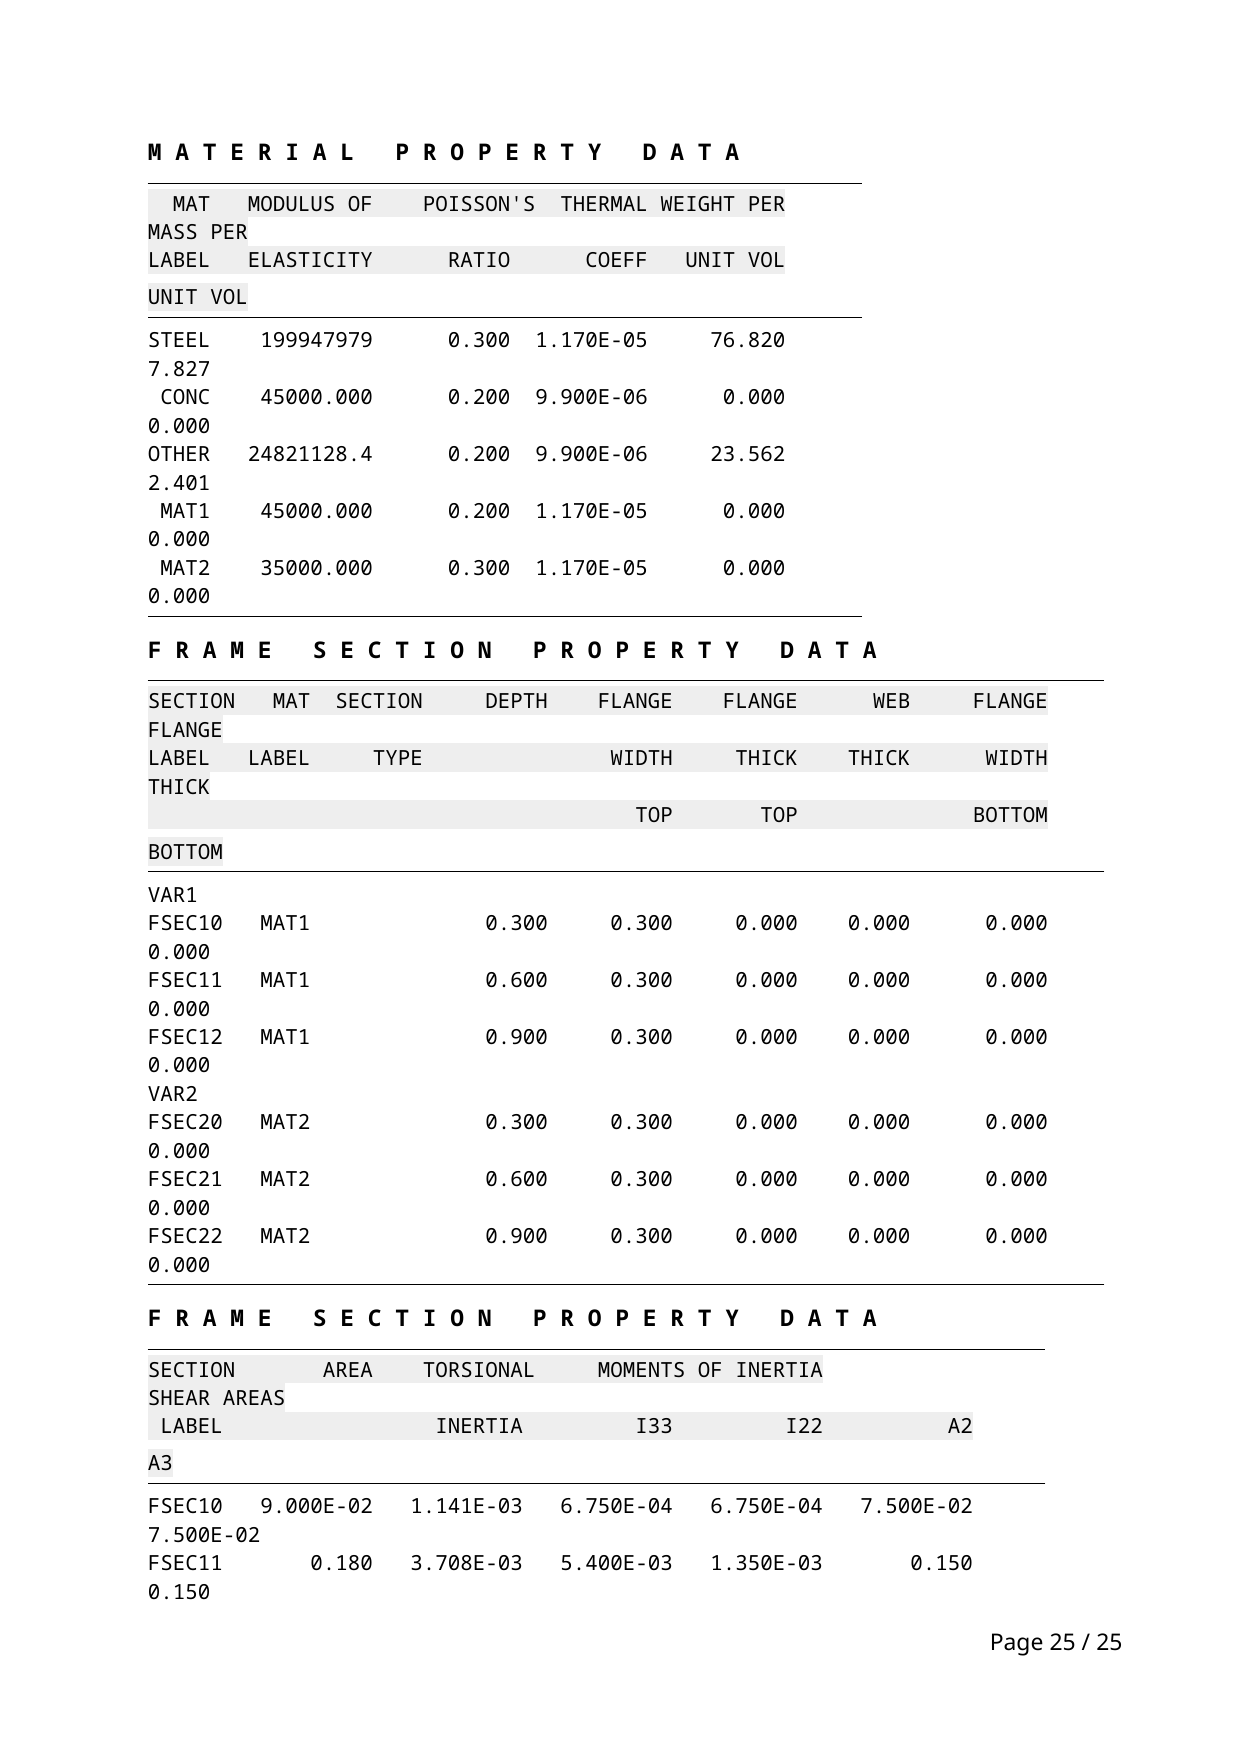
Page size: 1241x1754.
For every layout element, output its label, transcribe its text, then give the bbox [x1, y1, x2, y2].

text OTHER 24821128.4 0.200 9.900E-06 23.562 2.401 [148, 439, 862, 496]
text FSEC22 MAT2 0.900 0.300 0.000 0.000 0.000 0.000 [148, 1221, 1104, 1284]
text VAR1 [148, 880, 1104, 908]
text VAR2 [148, 1079, 1104, 1107]
text FSEC20 MAT2 0.300 0.300 0.000 0.000 0.000 0.000 [148, 1107, 1104, 1164]
text MAT2 35000.000 0.300 1.170E-05 0.000 0.000 [148, 553, 862, 616]
text STEEL 199947979 0.300 1.170E-05 76.820 7.827 [148, 325, 862, 382]
text FSEC11 0.180 3.708E-03 5.400E-03 1.350E-03 0.150 0.150 [148, 1548, 1045, 1605]
text FSEC10 MAT1 0.300 0.300 0.000 0.000 0.000 0.000 [148, 908, 1104, 965]
text SECTION AREA TORSIONAL MOMENTS OF INERTIA SHEAR AREAS [148, 1350, 1045, 1412]
text FSEC11 MAT1 0.600 0.300 0.000 0.000 0.000 0.000 [148, 965, 1104, 1022]
text LABEL INERTIA I33 I22 A2 A3 [148, 1412, 1045, 1483]
text LABEL ELASTICITY RATIO COEFF UNIT VOL UNIT VOL [148, 246, 862, 317]
text MAT1 45000.000 0.200 1.170E-05 0.000 0.000 [148, 496, 862, 553]
text CONC 45000.000 0.200 9.900E-06 0.000 0.000 [148, 382, 862, 439]
text TOP TOP BOTTOM BOTTOM [148, 800, 1104, 871]
text LABEL LABEL TYPE WIDTH THICK THICK WIDTH THICK [148, 743, 1104, 800]
text M A T E R I A L P R O P E R T Y D A T A [148, 136, 1122, 167]
text FSEC12 MAT1 0.900 0.300 0.000 0.000 0.000 0.000 [148, 1022, 1104, 1079]
text MAT MODULUS OF POISSON'S THERMAL WEIGHT PER MASS PER [148, 184, 862, 246]
text SECTION MAT SECTION DEPTH FLANGE FLANGE WEB FLANGE FLANGE [148, 681, 1104, 743]
text F R A M E S E C T I O N P R O P E R T Y D A T A [148, 1302, 1122, 1333]
text FSEC21 MAT2 0.600 0.300 0.000 0.000 0.000 0.000 [148, 1164, 1104, 1221]
text F R A M E S E C T I O N P R O P E R T Y D A T A [148, 633, 1122, 665]
text FSEC10 9.000E-02 1.141E-03 6.750E-04 6.750E-04 7.500E-02 7.500E-02 [148, 1491, 1045, 1548]
